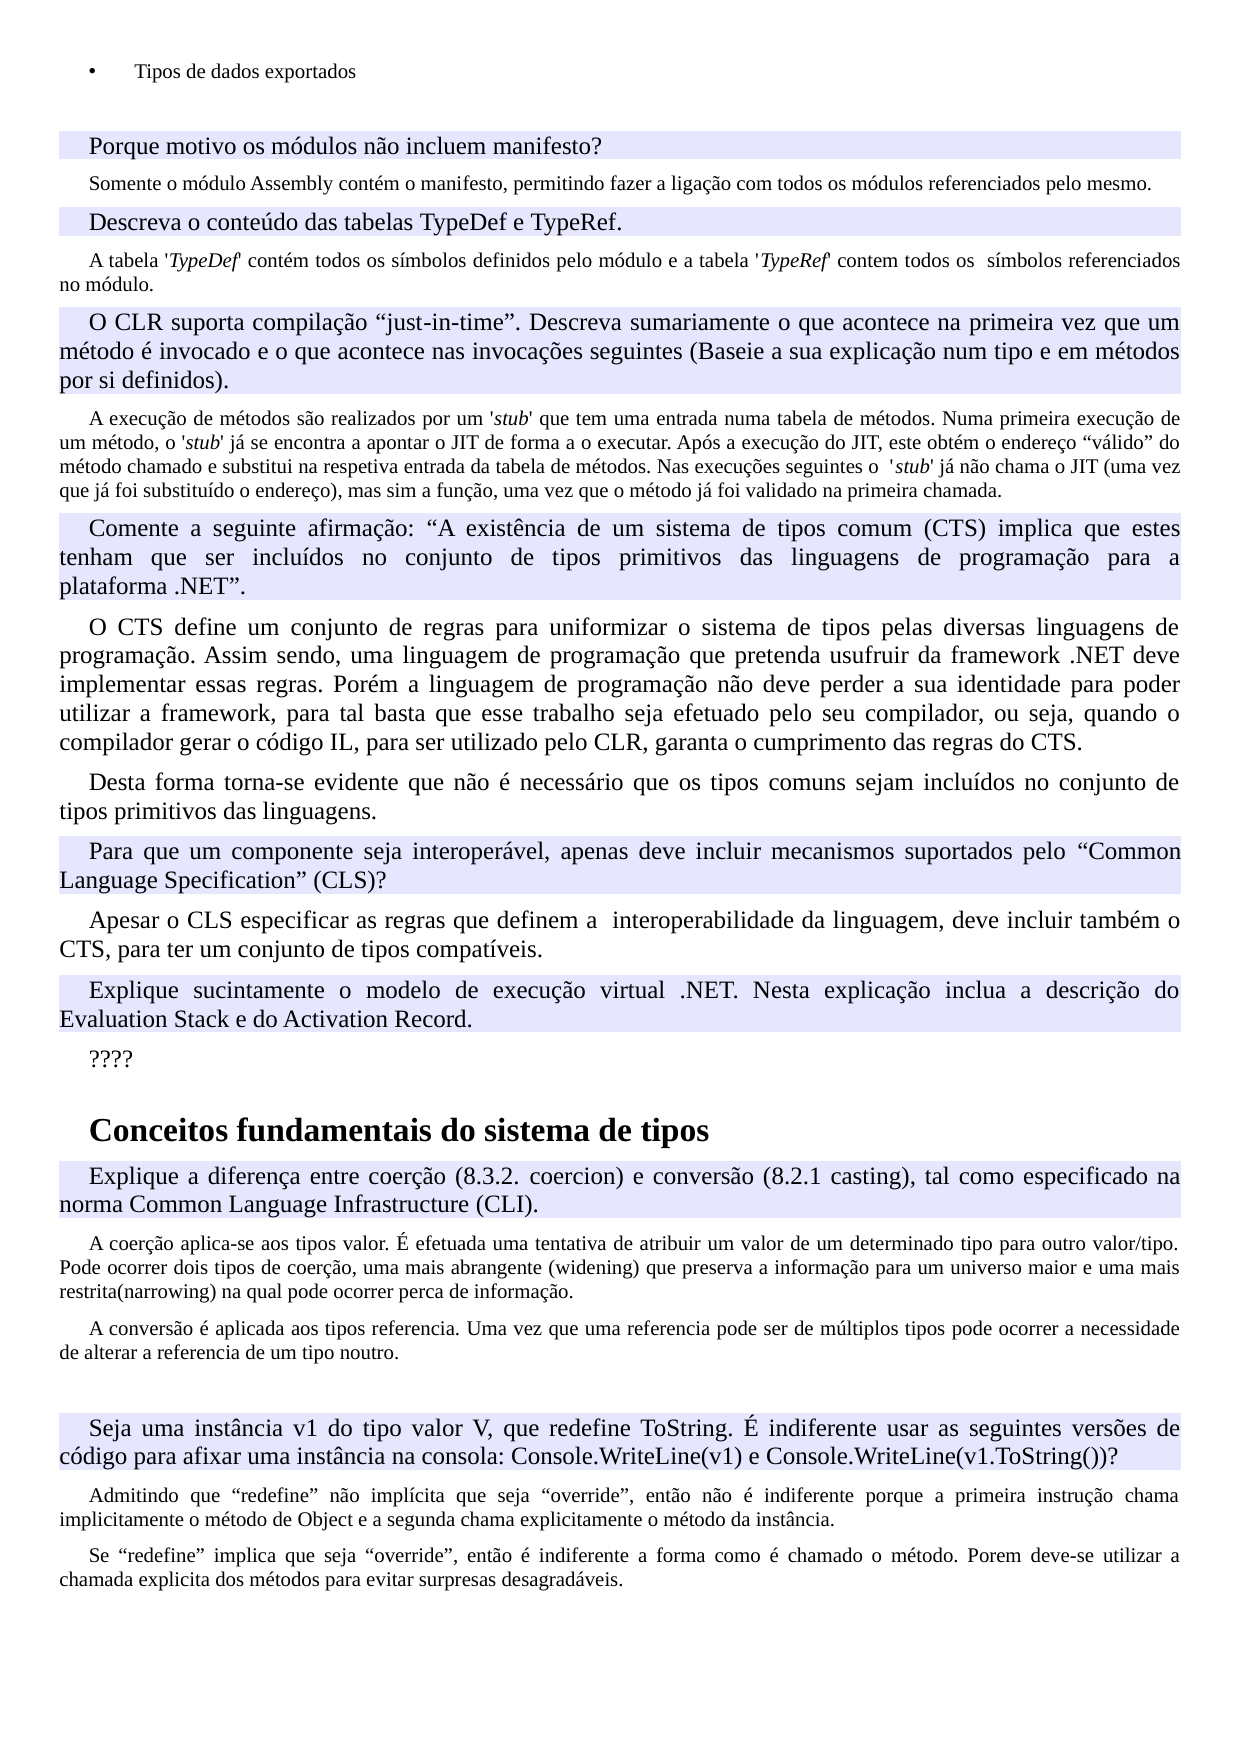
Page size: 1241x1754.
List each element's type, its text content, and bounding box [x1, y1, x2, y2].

text Comente a seguinte afirmação: “A existência de um sistema de tipos comum (CTS) implica que estes tenham que ser incluídos no conjunto de tipos primitivos das linguagens de programação para a plataforma .NET”. [59, 513, 1181, 600]
subtitle Conceitos fundamentais do sistema de tipos [59, 1110, 1181, 1148]
text Se “redefine” implica que seja “override”, então é indiferente a forma como é chamado o método. Porem deve-se utilizar a chamada explicita dos métodos para evitar surpresas desagradáveis. [59, 1543, 1181, 1591]
text Seja uma instância v1 do tipo valor V, que redefine ToString. É indiferente usar as seguintes versões de código para afixar uma instância na consola: Console.WriteLine(v1) e Console.WriteLine(v1.ToString())? [59, 1413, 1181, 1470]
list Tipos de dados exportados [59, 59, 1181, 83]
text A coerção aplica-se aos tipos valor. É efetuada uma tentativa de atribuir um valor de um determinado tipo para outro valor/tipo. Pode ocorrer dois tipos de coerção, uma mais abrangente (widening) que preserva a informação para um universo maior e uma mais restrita(narrowing) na qual pode ocorrer perca de informação. [59, 1231, 1181, 1303]
text A conversão é aplicada aos tipos referencia. Uma vez que uma referencia pode ser de múltiplos tipos pode ocorrer a necessidade de alterar a referencia de um tipo noutro. [59, 1316, 1181, 1364]
text Explique a diferença entre coerção (8.3.2. coercion) e conversão (8.2.1 casting), tal como especificado na norma Common Language Infrastructure (CLI). [59, 1161, 1181, 1218]
text A execução de métodos são realizados por um 'stub' que tem uma entrada numa tabela de métodos. Numa primeira execução de um método, o 'stub' já se encontra a apontar o JIT de forma a o executar. Após a execução do JIT, este obtém o endereço “válido” do método chamado e substitui na respetiva entrada da tabela de métodos. Nas execuções seguintes o 'stub' já não chama o JIT (uma vez que já foi substituído o endereço), mas sim a função, uma vez que o método já foi validado na primeira chamada. [59, 406, 1181, 502]
text Descreva o conteúdo das tabelas TypeDef e TypeRef. [59, 207, 1181, 236]
text Explique sucintamente o modelo de execução virtual .NET. Nesta explicação inclua a descrição do Evaluation Stack e do Activation Record. [59, 975, 1181, 1032]
text Apesar o CLS especificar as regras que definem a interoperabilidade da linguagem, deve incluir também o CTS, para ter um conjunto de tipos compatíveis. [59, 906, 1181, 963]
text Para que um componente seja interoperável, apenas deve incluir mecanismos suportados pelo “Common Language Specification” (CLS)? [59, 836, 1181, 894]
text Somente o módulo Assembly contém o manifesto, permitindo fazer a ligação com todos os módulos referenciados pelo mesmo. [59, 171, 1181, 195]
text Desta forma torna-se evidente que não é necessário que os tipos comuns sejam incluídos no conjunto de tipos primitivos das linguagens. [59, 767, 1181, 824]
text O CLR suporta compilação “just-in-time”. Descreva sumariamente o que acontece na primeira vez que um método é invocado e o que acontece nas invocações seguintes (Baseie a sua explicação num tipo e em métodos por si definidos). [59, 307, 1181, 394]
text Porque motivo os módulos não incluem manifesto? [59, 131, 1181, 159]
text Admitindo que “redefine” não implícita que seja “override”, então não é indiferente porque a primeira instrução chama implicitamente o método de Object e a segunda chama explicitamente o método da instância. [59, 1483, 1181, 1531]
text ???? [59, 1044, 1181, 1073]
text O CTS define um conjunto de regras para uniformizar o sistema de tipos pelas diversas linguagens de programação. Assim sendo, uma linguagem de programação que pretenda usufruir da framework .NET deve implementar essas regras. Porém a linguagem de programação não deve perder a sua identidade para poder utilizar a framework, para tal basta que esse trabalho seja efetuado pelo seu compilador, ou seja, quando o compilador gerar o código IL, para ser utilizado pelo CLR, garanta o cumprimento das regras do CTS. [59, 612, 1181, 755]
text A tabela 'TypeDef' contém todos os símbolos definidos pelo módulo e a tabela 'TypeRef' contem todos os símbolos referenciados no módulo. [59, 248, 1181, 296]
